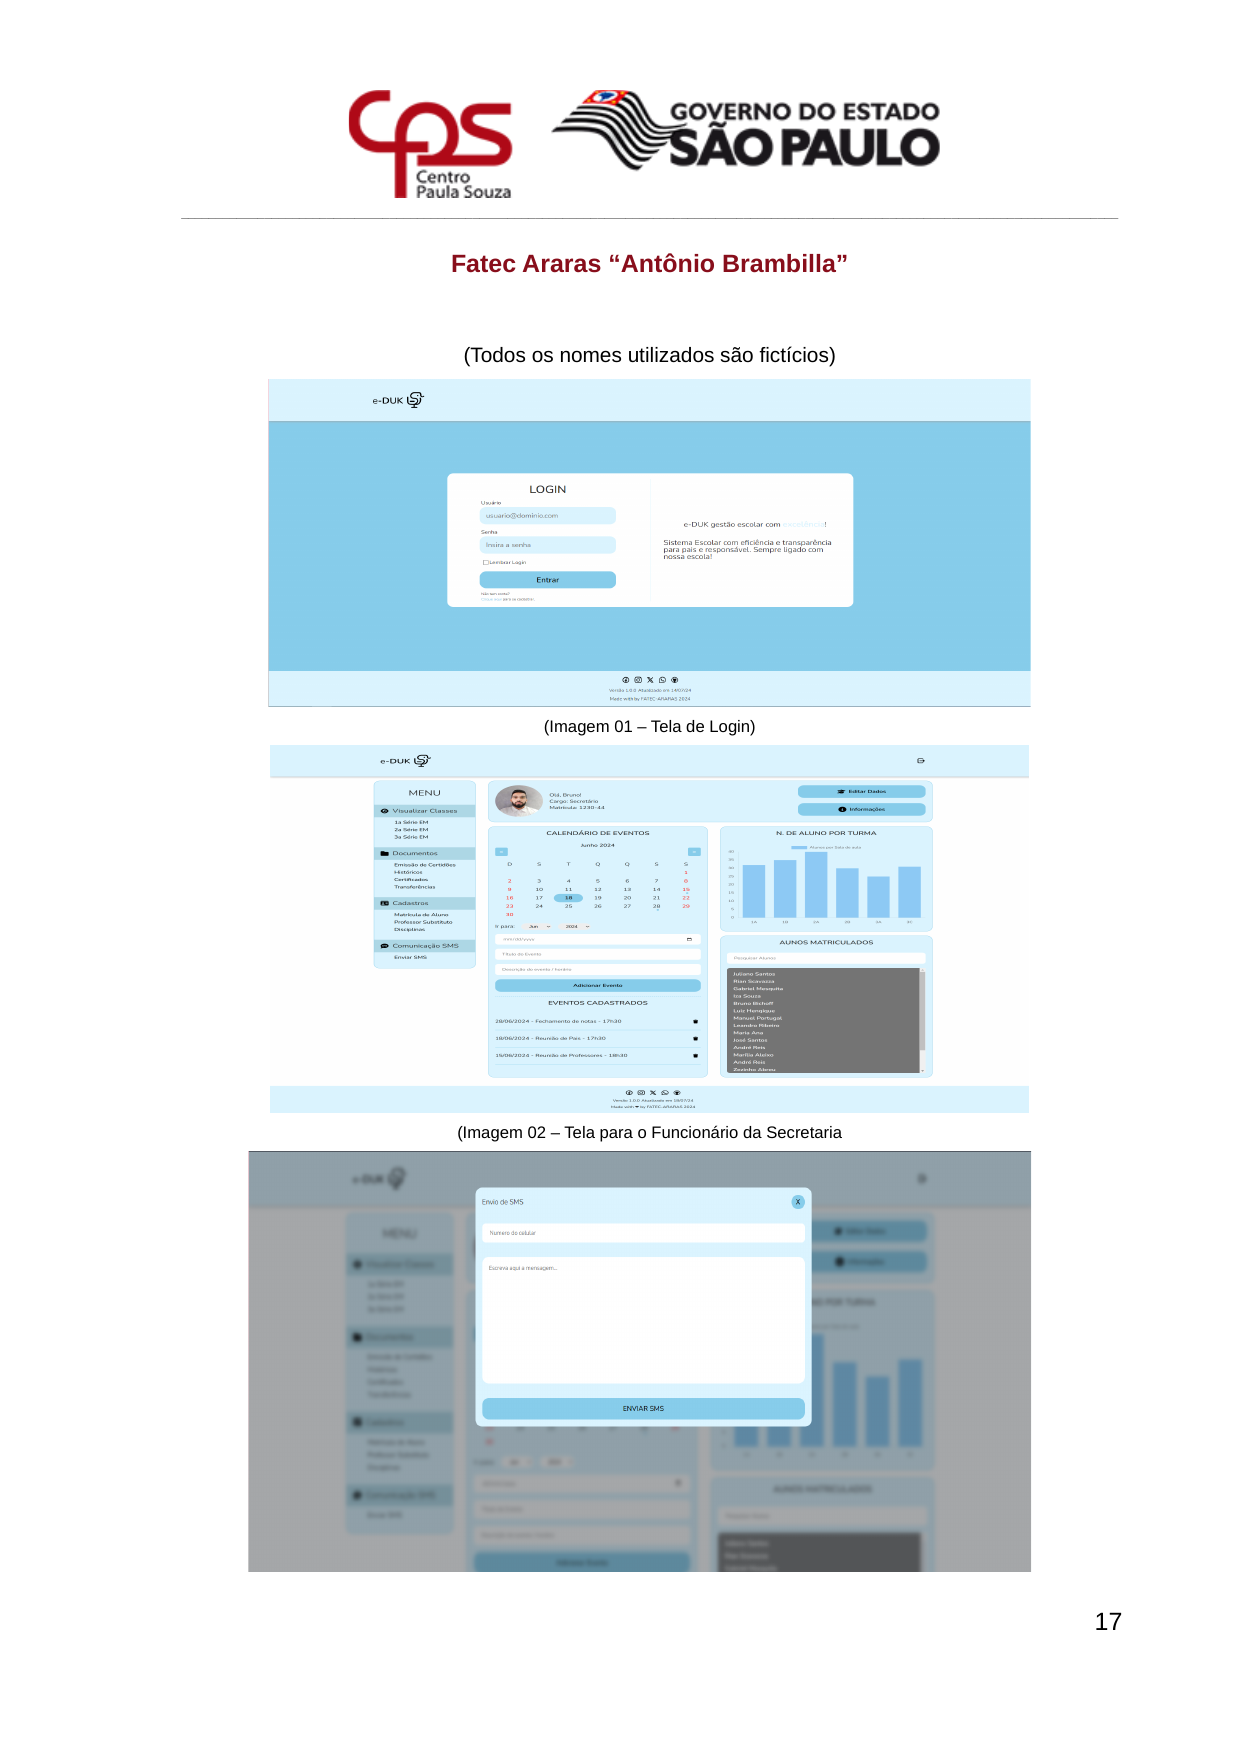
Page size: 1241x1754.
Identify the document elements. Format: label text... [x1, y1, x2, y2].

text (Imagem 01 – Tela de Login) [177, 379, 1122, 736]
picture [268, 379, 1031, 707]
picture [270, 745, 1029, 1113]
text (Imagem 02 – Tela para o Funcionário da Secretaria [177, 745, 1122, 1142]
picture [248, 1151, 1032, 1572]
picture [348, 90, 940, 198]
text (Todos os nomes utilizados são fictícios) [177, 343, 1122, 367]
